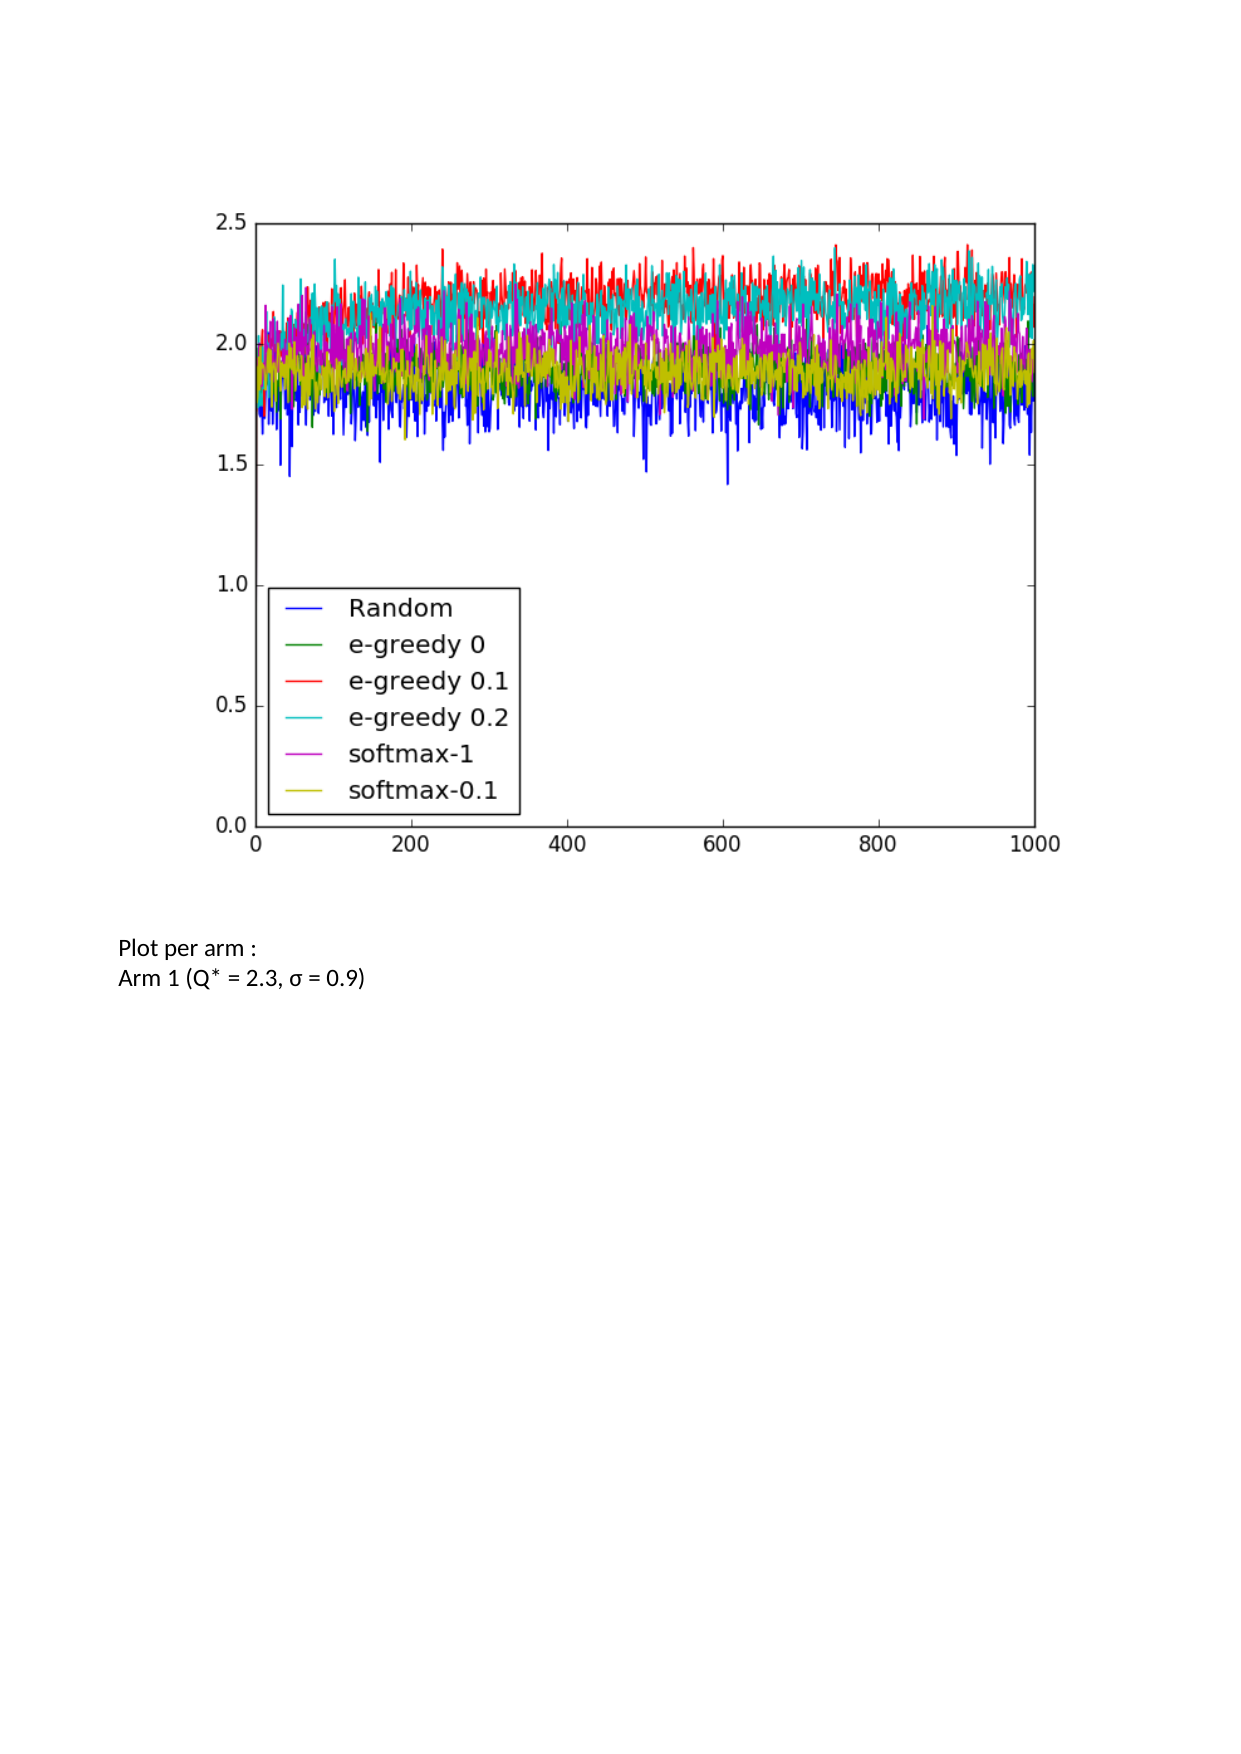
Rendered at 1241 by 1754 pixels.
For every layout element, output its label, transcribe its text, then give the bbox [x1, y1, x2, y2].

picture [130, 148, 1135, 902]
text Plot per arm : [118, 932, 1122, 962]
text Arm 1 (Q* = 2.3, σ = 0.9) [118, 962, 1122, 993]
